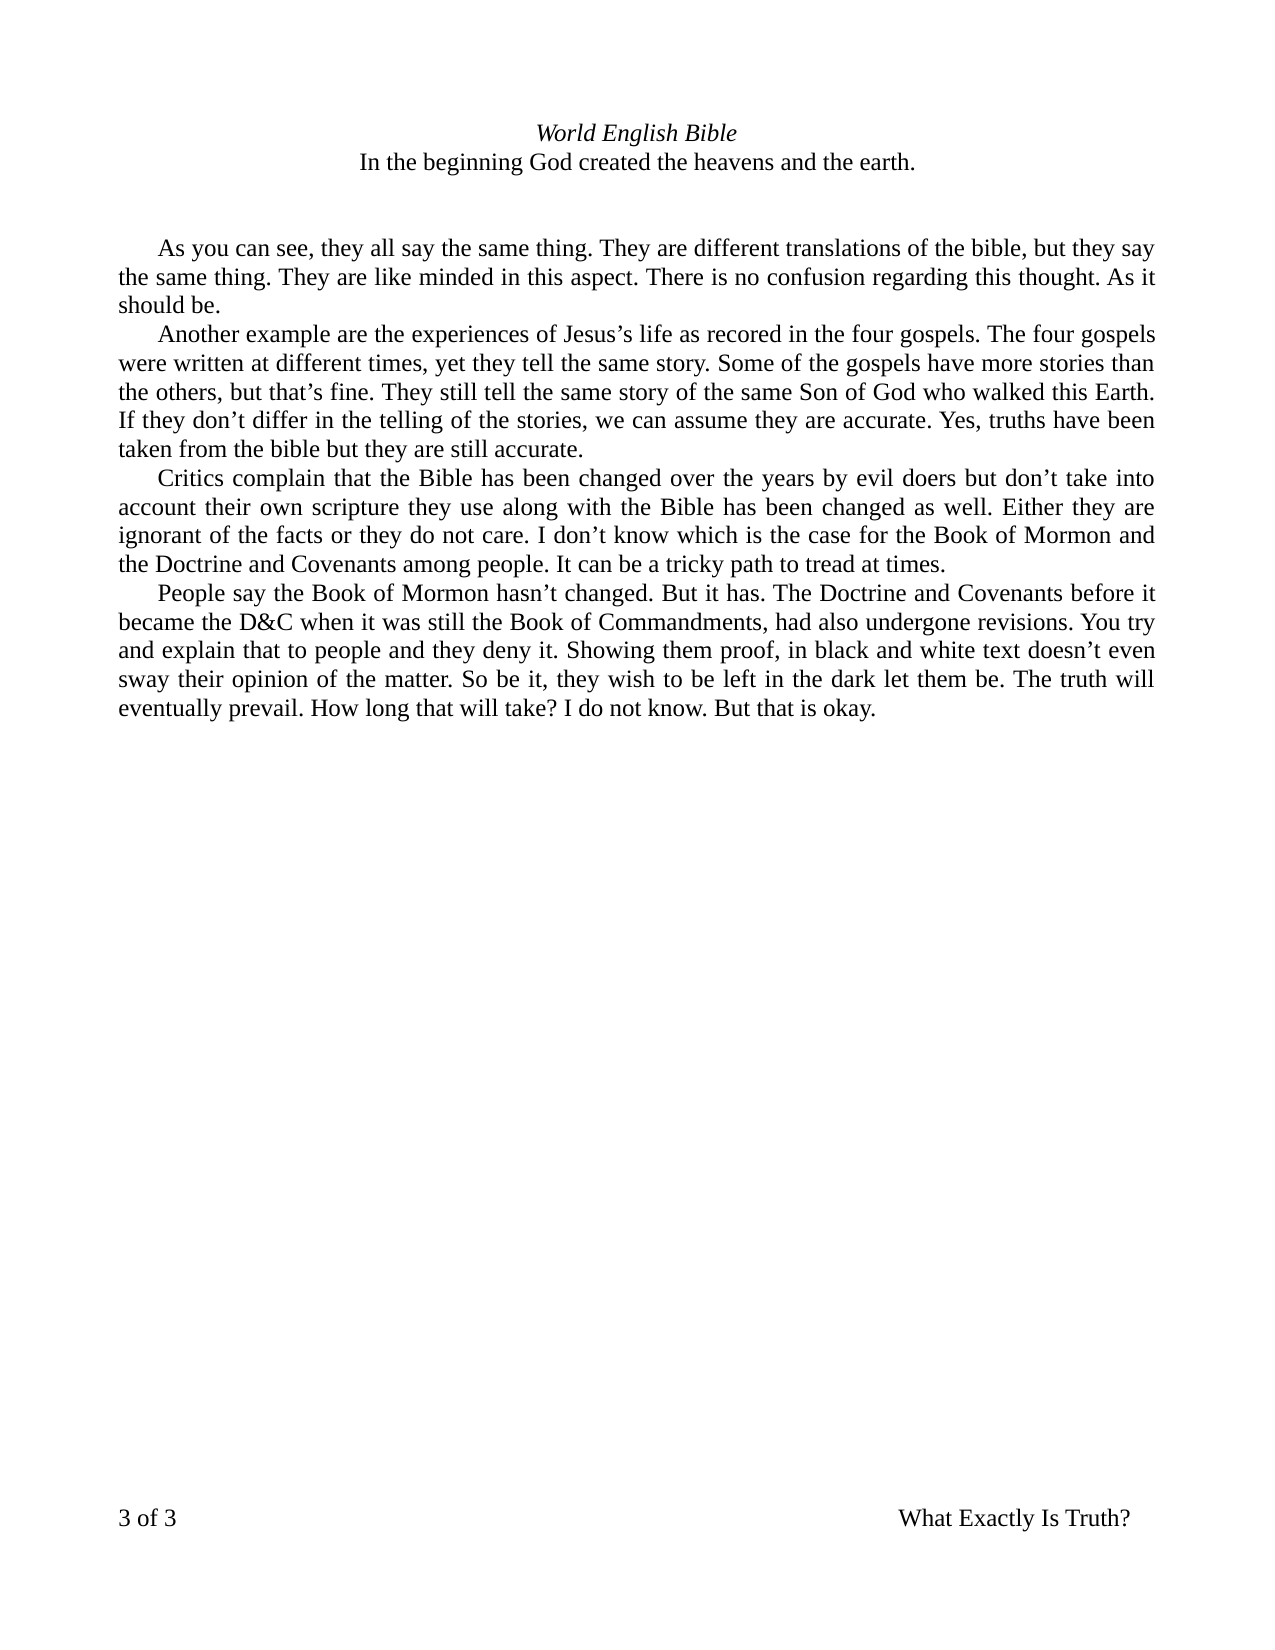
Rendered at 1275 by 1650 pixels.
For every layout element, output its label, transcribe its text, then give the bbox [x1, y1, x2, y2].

text People say the Book of Mormon hasn’t changed. But it has. The Doctrine and Covenants before it became the D&C when it was still the Book of Commandments, had also undergone revisions. You try and explain that to people and they deny it. Showing them proof, in black and white text doesn’t even sway their opinion of the matter. So be it, they wish to be left in the dark let them be. The truth will eventually prevail. How long that will take? I do not know. But that is okay. [118, 578, 1157, 722]
text World English Bible [118, 118, 1157, 147]
text In the beginning God created the heavens and the earth. [118, 147, 1157, 176]
text As you can see, they all say the same thing. They are different translations of the bible, but they say the same thing. They are like minded in this aspect. There is no confusion regarding this thought. As it should be. [118, 233, 1157, 319]
text Another example are the experiences of Jesus’s life as recored in the four gospels. The four gospels were written at different times, yet they tell the same story. Some of the gospels have more stories than the others, but that’s fine. They still tell the same story of the same Son of God who walked this Earth. If they don’t differ in the telling of the stories, we can assume they are accurate. Yes, truths have been taken from the bible but they are still accurate. [118, 319, 1157, 463]
text Critics complain that the Bible has been changed over the years by evil doers but don’t take into account their own scripture they use along with the Bible has been changed as well. Either they are ignorant of the facts or they do not care. I don’t know which is the case for the Book of Mormon and the Doctrine and Covenants among people. It can be a tricky path to tread at times. [118, 463, 1157, 578]
